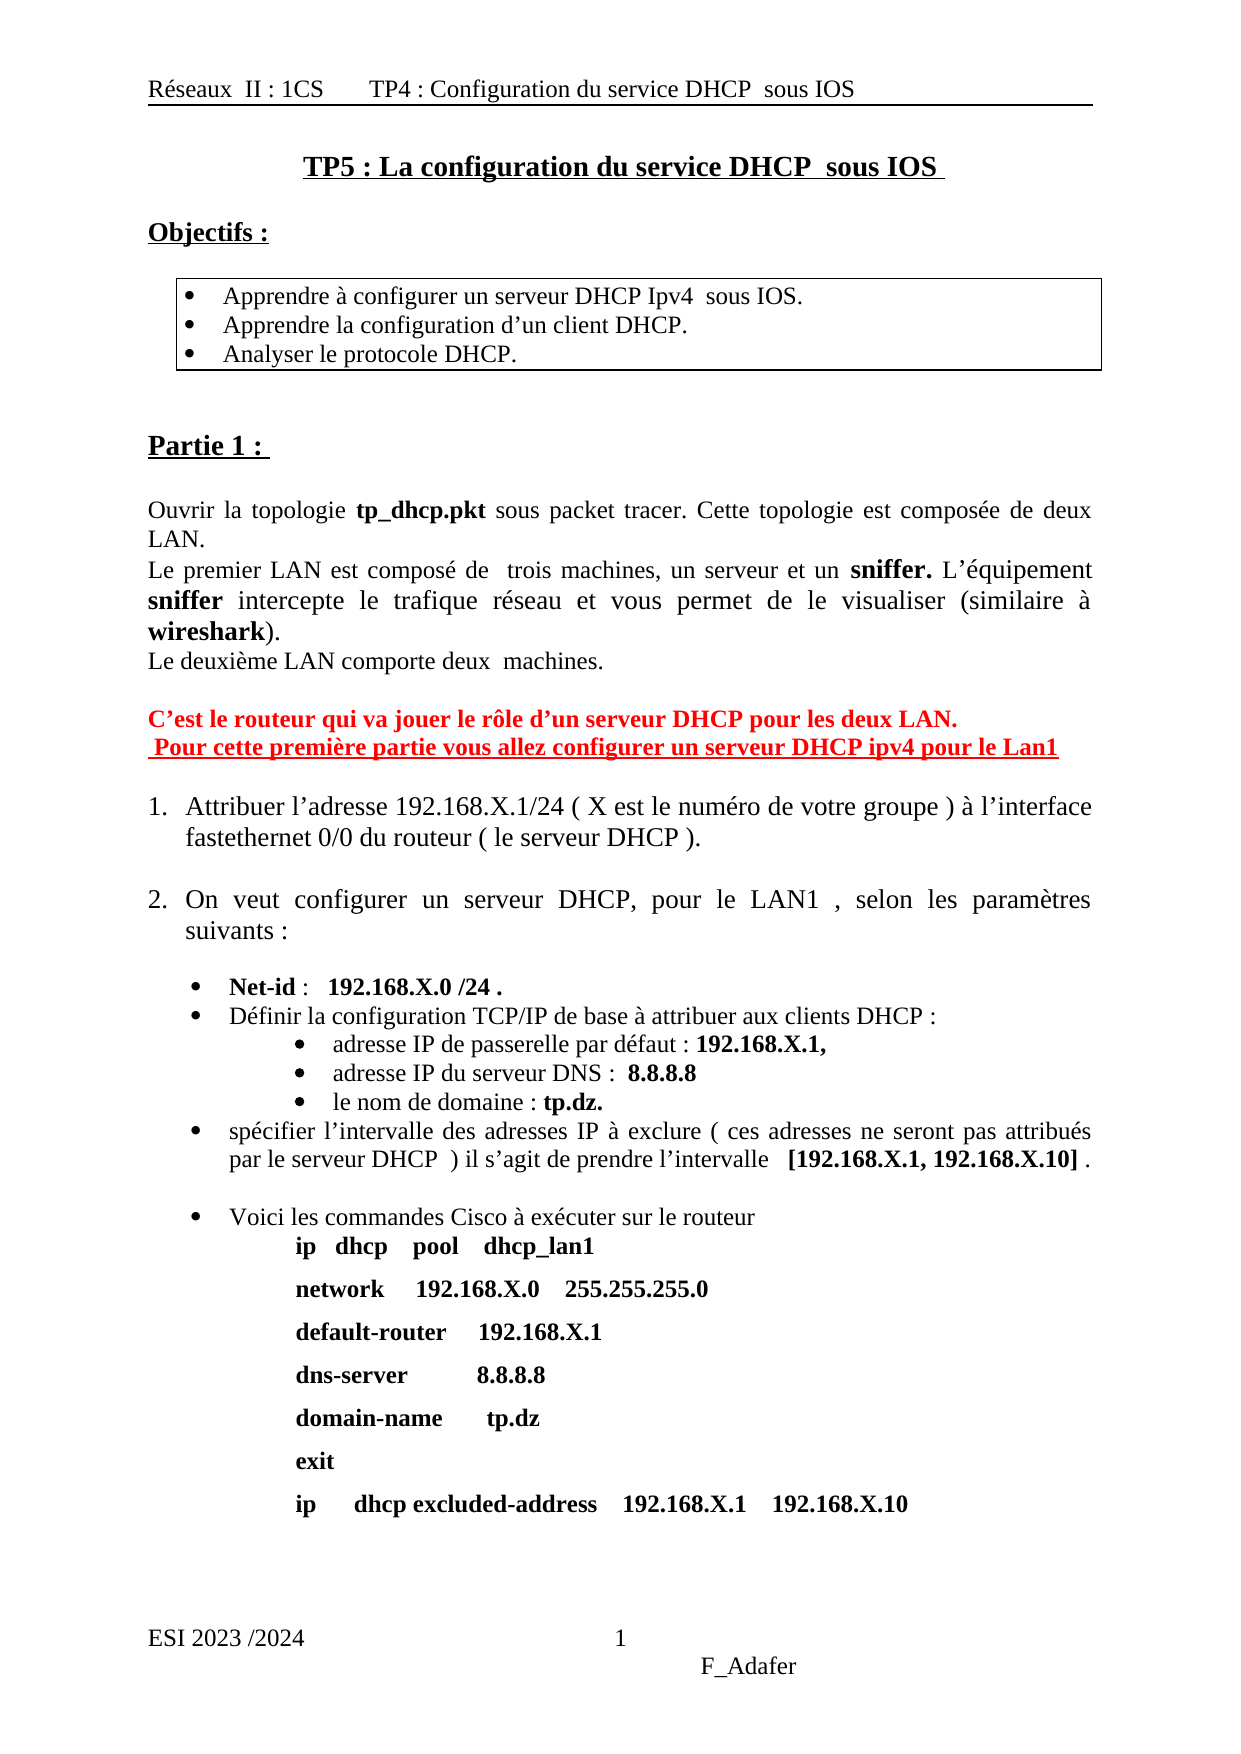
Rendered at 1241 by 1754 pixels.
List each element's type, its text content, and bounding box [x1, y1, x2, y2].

text domain-name tp.dz [295, 1403, 1093, 1432]
text network 192.168.X.0 255.255.255.0 [295, 1274, 1093, 1303]
text Pour cette première partie vous allez configurer un serveur DHCP ipv4 pour le Lan1 [148, 732, 1093, 761]
list On veut configurer un serveur DHCP, pour le LAN1 , selon les paramètres suivants : [148, 883, 1093, 946]
list Définir la configuration TCP/IP de base à attribuer aux clients DHCP : [191, 1001, 1093, 1029]
text Objectifs : [148, 216, 1093, 247]
text Partie 1 : [148, 428, 1093, 462]
text exit [295, 1446, 1093, 1475]
list Analyser le protocole DHCP. [177, 336, 1101, 369]
list Voici les commandes Cisco à exécuter sur le routeur [191, 1202, 1093, 1231]
text TP5 : La configuration du service DHCP sous IOS [148, 149, 1093, 182]
text ip dhcp pool dhcp_lan1 [295, 1231, 1093, 1259]
text Ouvrir la topologie tp_dhcp.pkt sous packet tracer. Cette topologie est composée de deux LAN. [148, 495, 1093, 553]
list Attribuer l’adresse 192.168.X.1/24 ( X est le numéro de votre groupe ) à l’interface fastethernet 0/0 du routeur ( le serveur DHCP ). [148, 790, 1093, 852]
text C’est le routeur qui va jouer le rôle d’un serveur DHCP pour les deux LAN. [148, 704, 1093, 732]
list Apprendre à configurer un serveur DHCP Ipv4 sous IOS. [177, 279, 1101, 307]
list adresse IP du serveur DNS : 8.8.8.8 [295, 1058, 1093, 1087]
list spécifier l’intervalle des adresses IP à exclure ( ces adresses ne seront pas attribués par le serveur DHCP ) il s’agit de prendre l’intervalle [192.168.X.1, 192.168.X.10] . [191, 1116, 1093, 1173]
text dns-server 8.8.8.8 [295, 1360, 1093, 1389]
text Le deuxième LAN comporte deux machines. [148, 646, 1093, 675]
text default-router 192.168.X.1 [295, 1317, 1093, 1346]
text ip dhcp excluded-address 192.168.X.1 192.168.X.10 [295, 1489, 1093, 1518]
list le nom de domaine : tp.dz. [295, 1087, 1093, 1116]
list adresse IP de passerelle par défaut : 192.168.X.1, [295, 1029, 1093, 1058]
text Le premier LAN est composé de trois machines, un serveur et un sniffer. L’équipement sniffer intercepte le trafique réseau et vous permet de le visualiser (similaire à wireshark). [148, 553, 1093, 646]
list Net-id : 192.168.X.0 /24 . [191, 972, 1093, 1001]
list Apprendre la configuration d’un client DHCP. [177, 307, 1101, 336]
